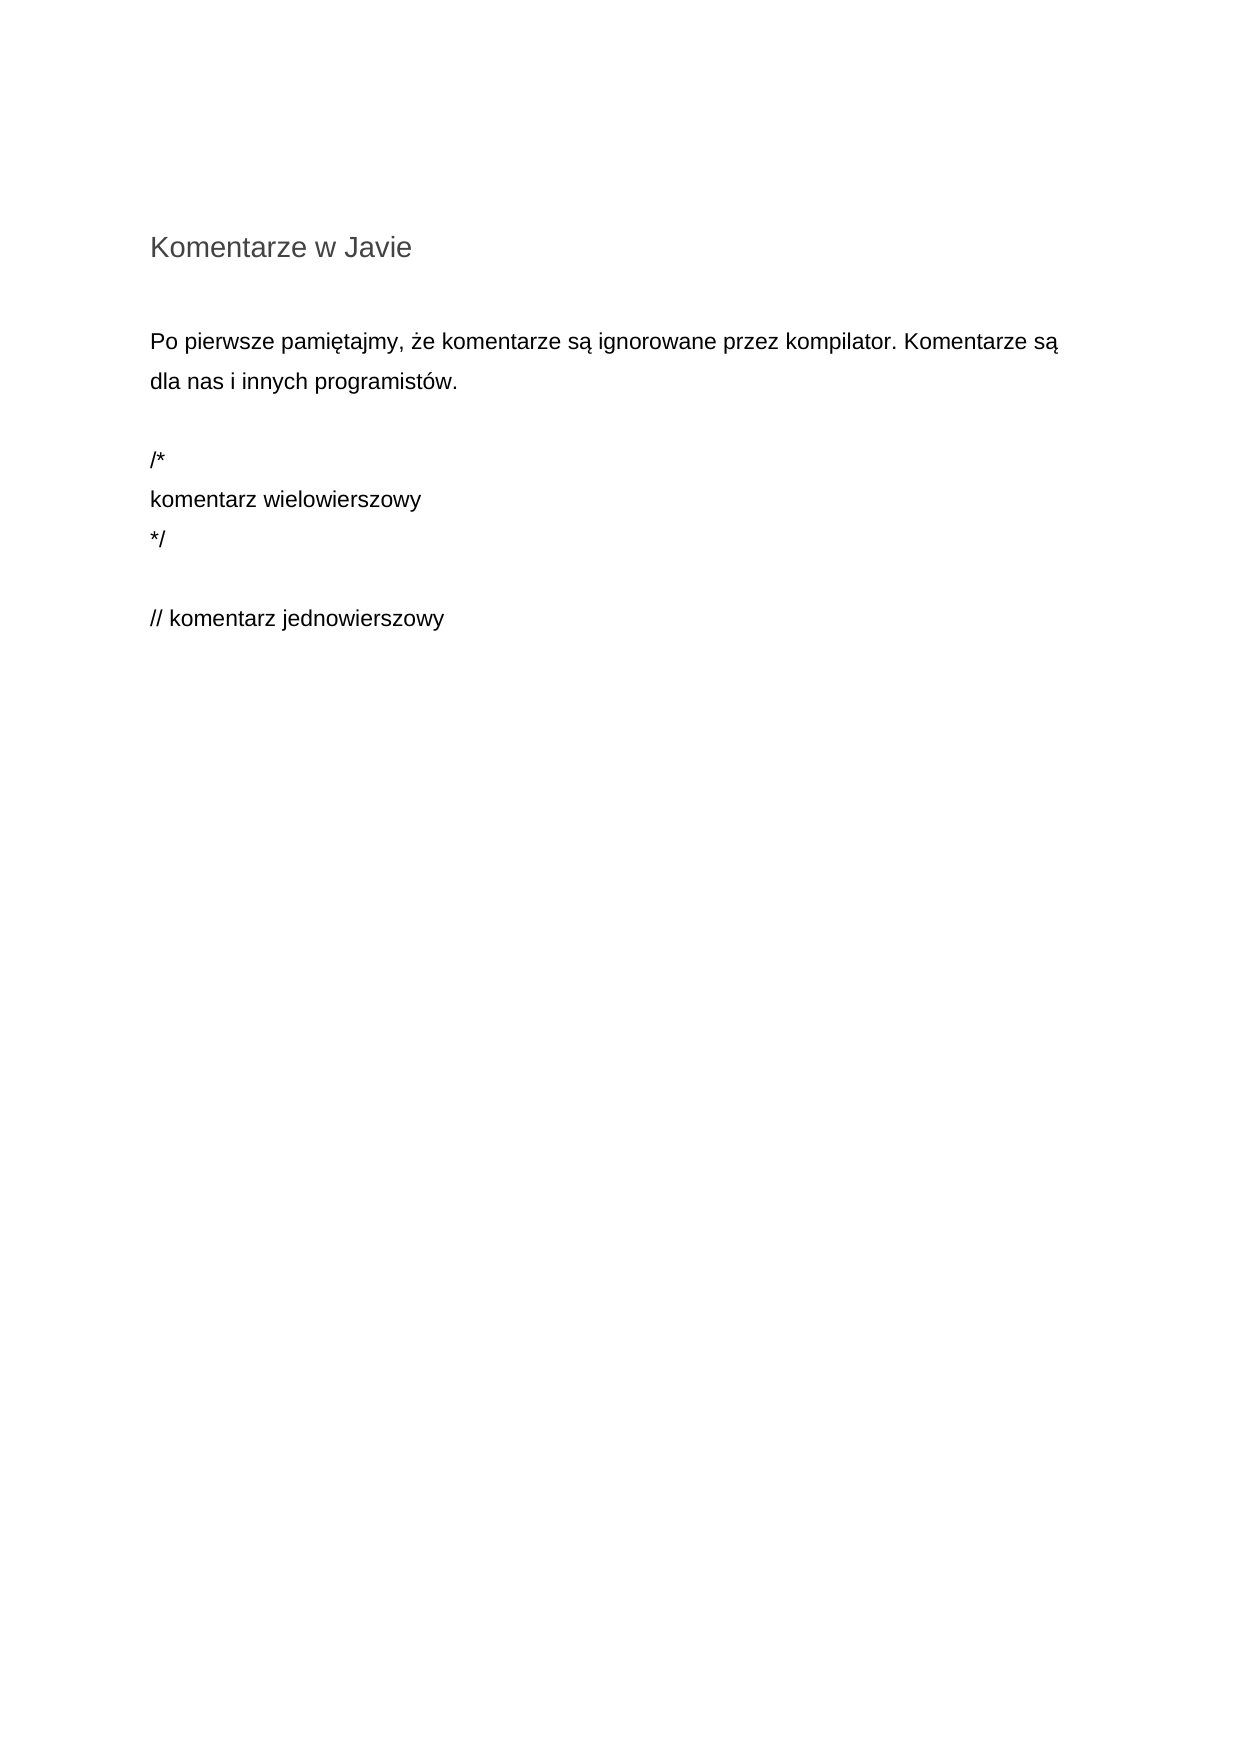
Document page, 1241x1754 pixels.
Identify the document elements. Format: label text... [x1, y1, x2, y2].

text // komentarz jednowierszowy [150, 605, 1090, 631]
text Po pierwsze pamiętajmy, że komentarze są ignorowane przez kompilator. Komentarze są dla nas i innych programistów. [150, 328, 1090, 394]
text komentarz wielowierszowy [150, 486, 1090, 513]
subtitle Komentarze w Javie [150, 230, 1090, 264]
text */ [150, 526, 1090, 552]
text /* [150, 447, 1090, 473]
